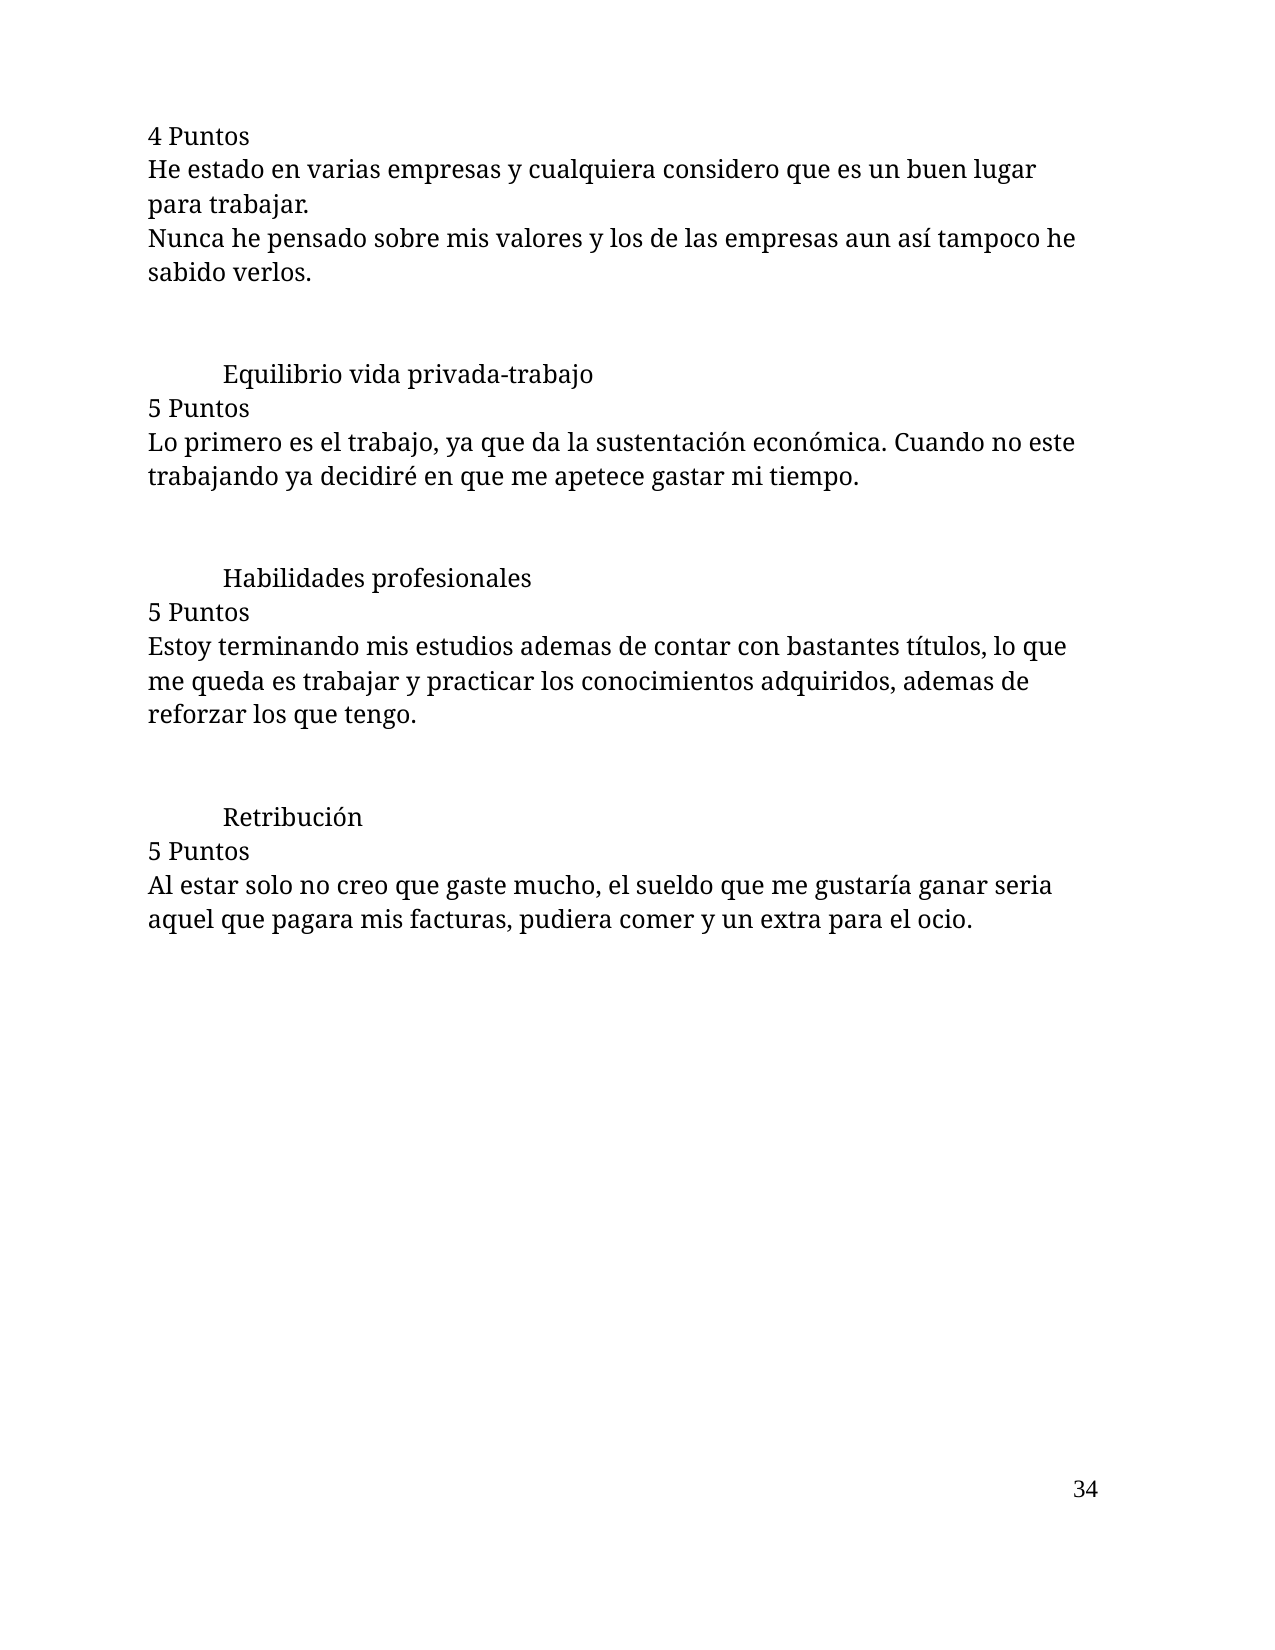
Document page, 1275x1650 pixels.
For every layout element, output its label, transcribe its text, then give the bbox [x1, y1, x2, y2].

text 4 Puntos [148, 118, 1098, 152]
text Habilidades profesionales [148, 561, 1098, 595]
text Al estar solo no creo que gaste mucho, el sueldo que me gustaría ganar seria aquel que pagara mis facturas, pudiera comer y un extra para el ocio. [148, 867, 1098, 936]
text Retribución [148, 799, 1098, 833]
text Nunca he pensado sobre mis valores y los de las empresas aun así tampoco he sabido verlos. [148, 220, 1098, 288]
text Equilibrio vida privada-trabajo [148, 357, 1098, 391]
text 5 Puntos [148, 833, 1098, 867]
text He estado en varias empresas y cualquiera considero que es un buen lugar para trabajar. [148, 152, 1098, 220]
text 5 Puntos [148, 391, 1098, 425]
text Lo primero es el trabajo, ya que da la sustentación económica. Cuando no este trabajando ya decidiré en que me apetece gastar mi tiempo. [148, 425, 1098, 493]
text 5 Puntos [148, 595, 1098, 629]
text Estoy terminando mis estudios ademas de contar con bastantes títulos, lo que me queda es trabajar y practicar los conocimientos adquiridos, ademas de reforzar los que tengo. [148, 629, 1098, 731]
